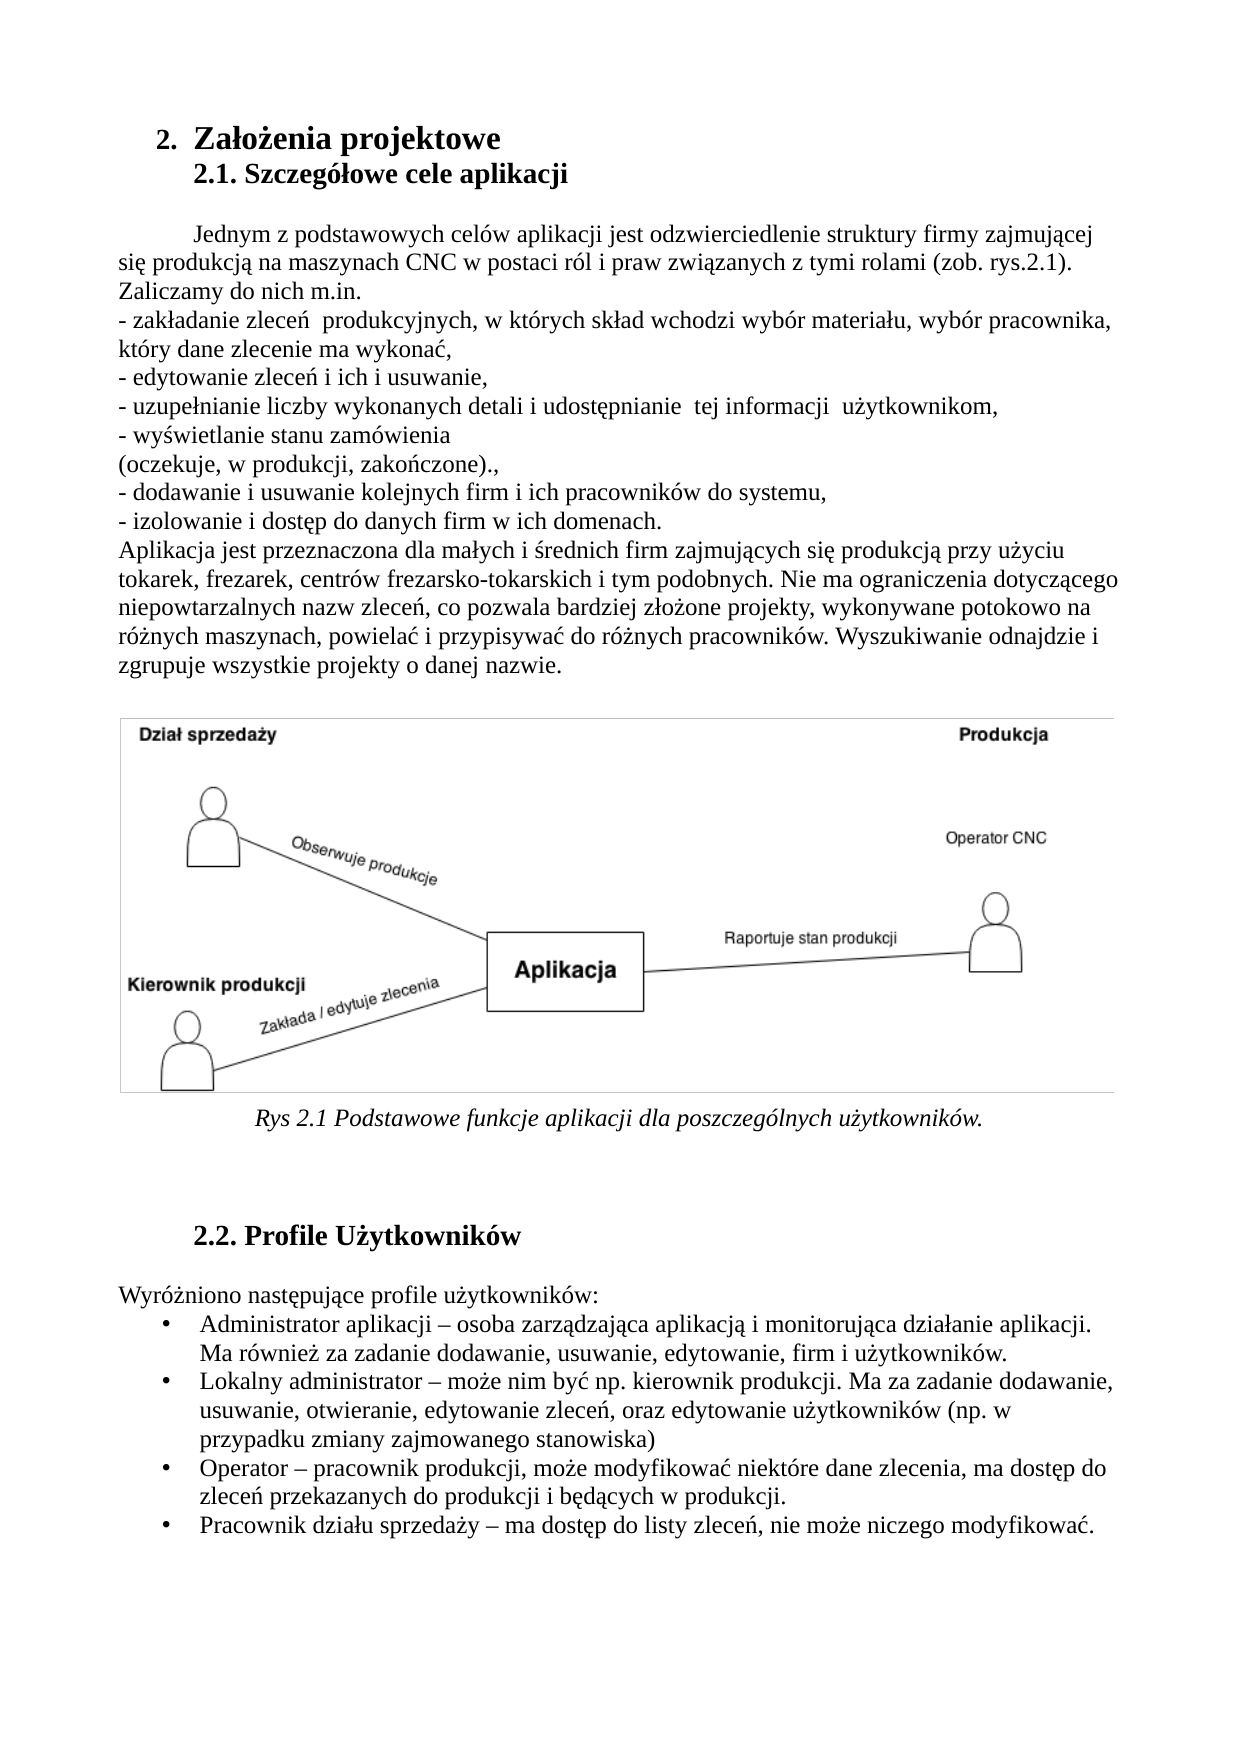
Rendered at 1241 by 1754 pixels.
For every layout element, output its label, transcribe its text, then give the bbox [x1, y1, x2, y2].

list Administrator aplikacji – osoba zarządzająca aplikacją i monitorująca działanie aplikacji. Ma również za zadanie dodawanie, usuwanie, edytowanie, firm i użytkowników. [162, 1309, 1122, 1366]
list 2.1. Szczegółowe cele aplikacji [156, 156, 1122, 190]
text Wyróżniono następujące profile użytkowników: [118, 1280, 1122, 1309]
text - uzupełnianie liczby wykonanych detali i udostępnianie tej informacji użytkownikom, - wyświetlanie stanu zamówienia [118, 391, 1122, 449]
text (oczekuje, w produkcji, zakończone)., - dodawanie i usuwanie kolejnych firm i ich pracowników do systemu, - izolowanie i dostęp do danych firm w ich domenach. [118, 449, 1122, 535]
text Aplikacja jest przeznaczona dla małych i średnich firm zajmujących się produkcją przy użyciu tokarek, frezarek, centrów frezarsko-tokarskich i tym podobnych. Nie ma ograniczenia dotyczącego niepowtarzalnych nazw zleceń, co pozwala bardziej złożone projekty, wykonywane potokowo na różnych maszynach, powielać i przypisywać do różnych pracowników. Wyszukiwanie odnajdzie i zgrupuje wszystkie projekty o danej nazwie. [118, 535, 1122, 679]
list Lokalny administrator – może nim być np. kierownik produkcji. Ma za zadanie dodawanie, usuwanie, otwieranie, edytowanie zleceń, oraz edytowanie użytkowników (np. w przypadku zmiany zajmowanego stanowiska) [162, 1366, 1122, 1453]
list Operator – pracownik produkcji, może modyfikować niektóre dane zlecenia, ma dostęp do zleceń przekazanych do produkcji i będących w produkcji. [162, 1453, 1122, 1510]
list Pracownik działu sprzedaży – ma dostęp do listy zleceń, nie może niczego modyfikować. [162, 1510, 1122, 1539]
picture [110, 708, 1115, 1103]
list Założenia projektowe [156, 118, 1122, 156]
text 2.2. Profile Użytkowników [118, 1218, 1122, 1251]
text Jednym z podstawowych celów aplikacji jest odzwierciedlenie struktury firmy zajmującej się produkcją na maszynach CNC w postaci ról i praw związanych z tymi rolami (zob. rys.2.1). Zaliczamy do nich m.in. - zakładanie zleceń produkcyjnych, w których skład wchodzi wybór materiału, wybór pracownika, który dane zlecenie ma wykonać, - edytowanie zleceń i ich i usuwanie, [118, 219, 1122, 391]
text Rys 2.1 Podstawowe funkcje aplikacji dla poszczególnych użytkowników. [118, 707, 1122, 1132]
